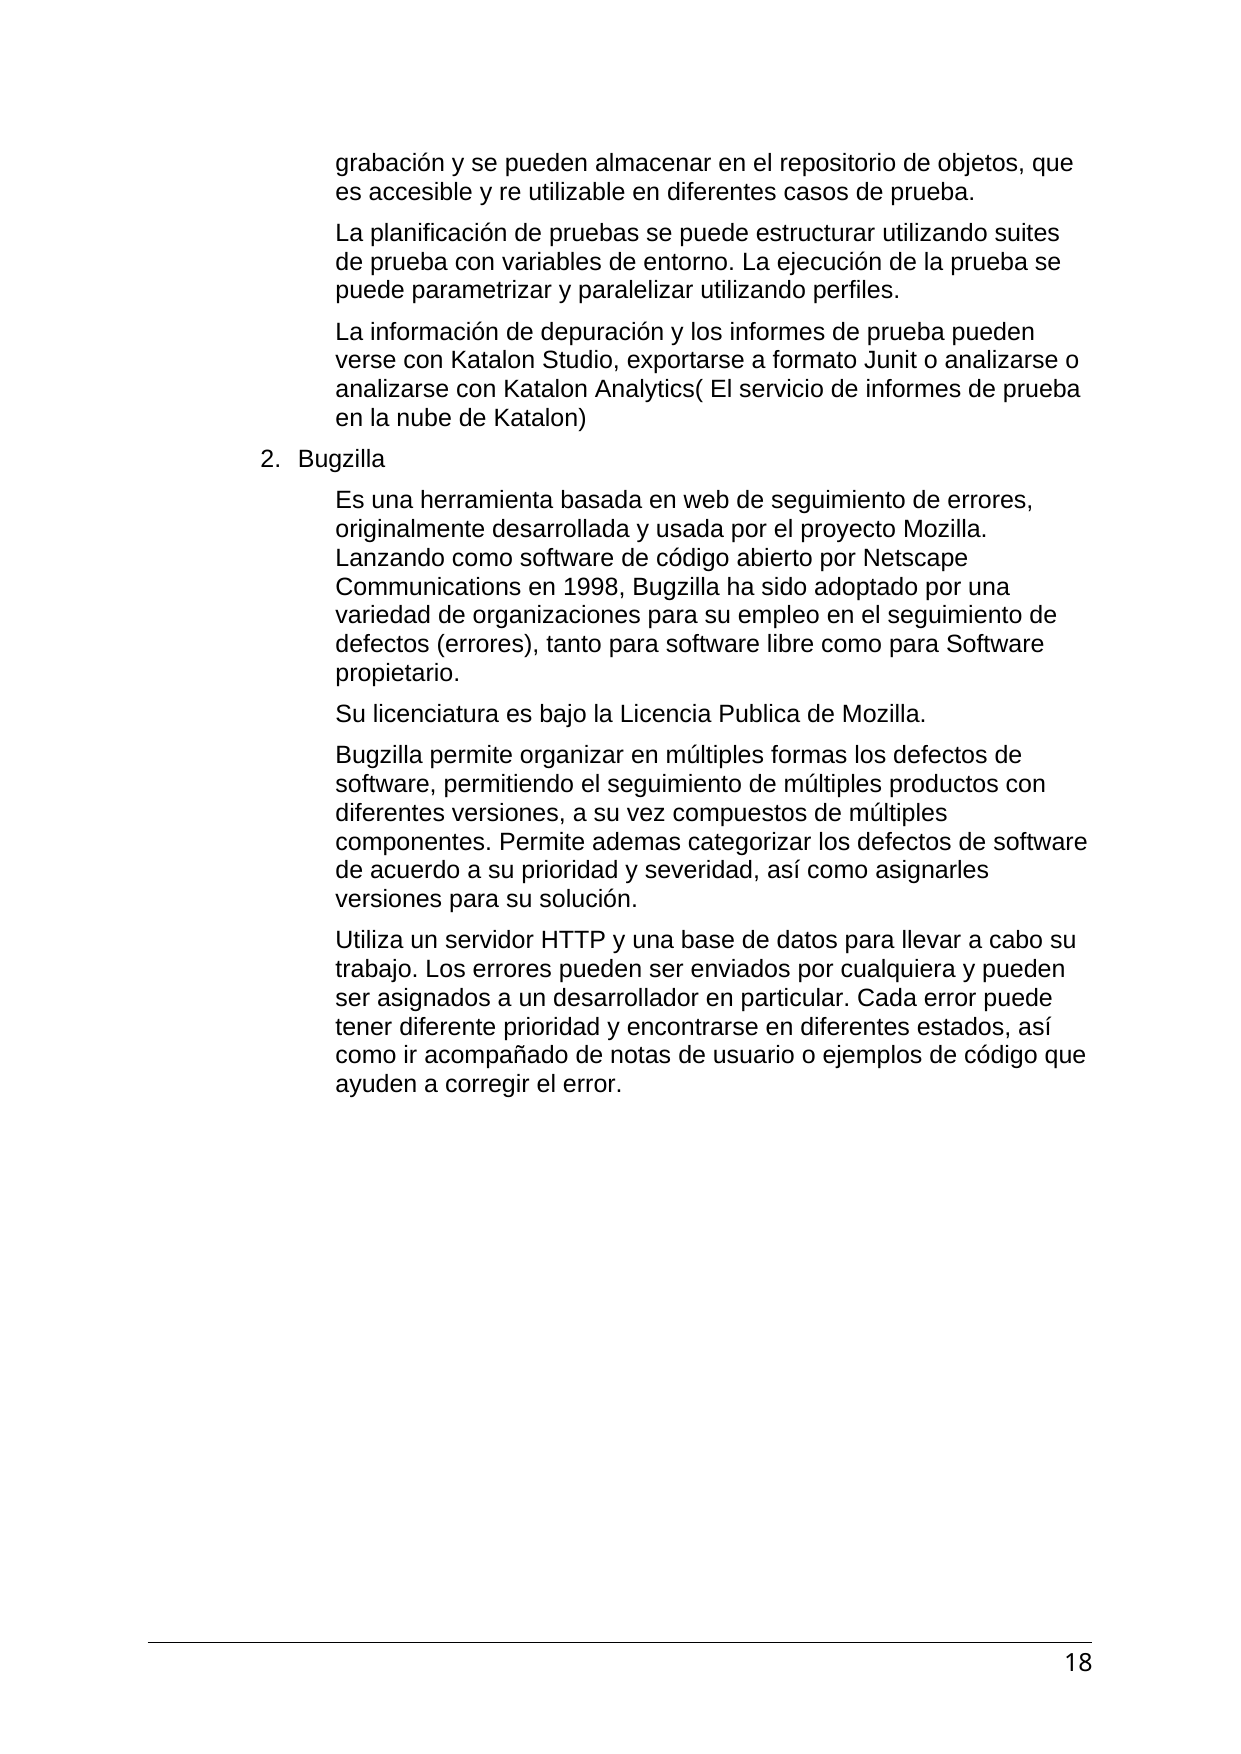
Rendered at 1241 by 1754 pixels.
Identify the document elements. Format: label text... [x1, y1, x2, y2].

list Es una herramienta basada en web de seguimiento de errores, originalmente desarrollada y usada por el proyecto Mozilla. Lanzando como software de código abierto por Netscape Communications en 1998, Bugzilla ha sido adoptado por una variedad de organizaciones para su empleo en el seguimiento de defectos (errores), tanto para software libre como para Software propietario. [298, 485, 1092, 686]
list La información de depuración y los informes de prueba pueden verse con Katalon Studio, exportarse a formato Junit o analizarse o analizarse con Katalon Analytics( El servicio de informes de prueba en la nube de Katalon) [298, 316, 1092, 431]
list Utiliza un servidor HTTP y una base de datos para llevar a cabo su trabajo. Los errores pueden ser enviados por cualquiera y pueden ser asignados a un desarrollador en particular. Cada error puede tener diferente prioridad y encontrarse en diferentes estados, así como ir acompañado de notas de usuario o ejemplos de código que ayuden a corregir el error. [298, 925, 1092, 1098]
list Bugzilla permite organizar en múltiples formas los defectos de software, permitiendo el seguimiento de múltiples productos con diferentes versiones, a su vez compuestos de múltiples componentes. Permite ademas categorizar los defectos de software de acuerdo a su prioridad y severidad, así como asignarles versiones para su solución. [298, 740, 1092, 913]
list La planificación de pruebas se puede estructurar utilizando suites de prueba con variables de entorno. La ejecución de la prueba se puede parametrizar y paralelizar utilizando perfiles. [298, 218, 1092, 304]
list grabación y se pueden almacenar en el repositorio de objetos, que es accesible y re utilizable en diferentes casos de prueba. [298, 148, 1092, 205]
list Su licenciatura es bajo la Licencia Publica de Mozilla. [298, 699, 1092, 728]
list Bugzilla [260, 444, 1092, 473]
